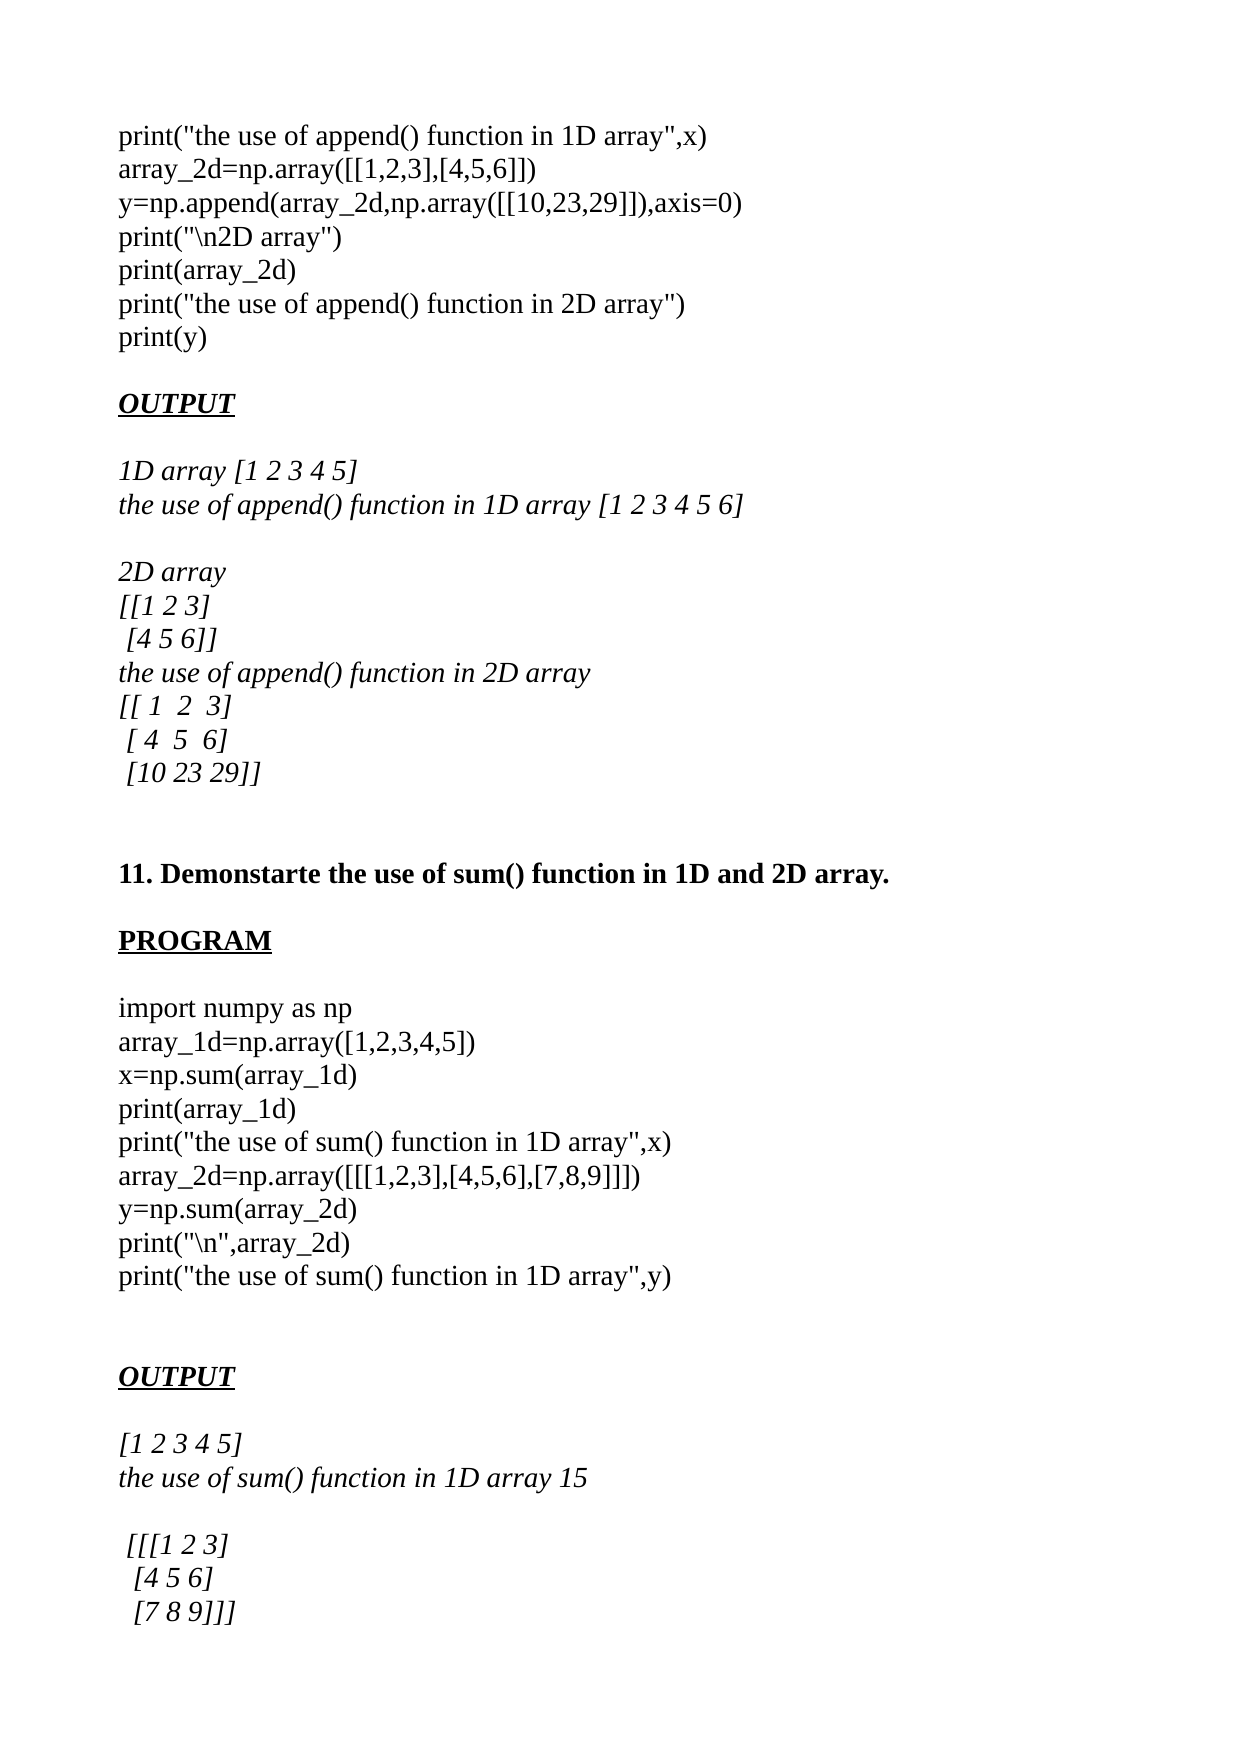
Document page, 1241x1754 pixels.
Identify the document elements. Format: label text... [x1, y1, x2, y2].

text [7 8 9]]] [118, 1594, 1122, 1627]
text [[1 2 3] [118, 588, 1122, 621]
text OUTPUT [118, 1359, 1122, 1393]
text x=np.sum(array_1d) [118, 1057, 1122, 1091]
text [ 4 5 6] [118, 722, 1122, 755]
text print(array_2d) [118, 252, 1122, 286]
text [4 5 6]] [118, 621, 1122, 655]
text print("the use of sum() function in 1D array",x) [118, 1124, 1122, 1158]
text y=np.sum(array_2d) [118, 1191, 1122, 1225]
text array_2d=np.array([[1,2,3],[4,5,6]]) [118, 152, 1122, 185]
text [[ 1 2 3] [118, 688, 1122, 722]
text print("the use of sum() function in 1D array",y) [118, 1258, 1122, 1292]
text y=np.append(array_2d,np.array([[10,23,29]]),axis=0) [118, 185, 1122, 219]
text print("\n2D array") [118, 219, 1122, 252]
text PROGRAM [118, 923, 1122, 957]
text 2D array [118, 554, 1122, 588]
text import numpy as np [118, 990, 1122, 1024]
text array_1d=np.array([1,2,3,4,5]) [118, 1024, 1122, 1057]
text [1 2 3 4 5] [118, 1426, 1122, 1460]
text [[[1 2 3] [118, 1527, 1122, 1560]
text print(y) [118, 319, 1122, 353]
text print("\n",array_2d) [118, 1225, 1122, 1258]
text print("the use of append() function in 1D array",x) [118, 118, 1122, 152]
text print("the use of append() function in 2D array") [118, 286, 1122, 319]
text the use of sum() function in 1D array 15 [118, 1460, 1122, 1493]
text the use of append() function in 2D array [118, 655, 1122, 688]
text [4 5 6] [118, 1560, 1122, 1594]
text array_2d=np.array([[[1,2,3],[4,5,6],[7,8,9]]]) [118, 1158, 1122, 1191]
text print(array_1d) [118, 1091, 1122, 1124]
text the use of append() function in 1D array [1 2 3 4 5 6] [118, 487, 1122, 521]
text OUTPUT [118, 386, 1122, 420]
text [10 23 29]] [118, 755, 1122, 789]
text 11. Demonstarte the use of sum() function in 1D and 2D array. [118, 856, 1122, 889]
text 1D array [1 2 3 4 5] [118, 453, 1122, 487]
